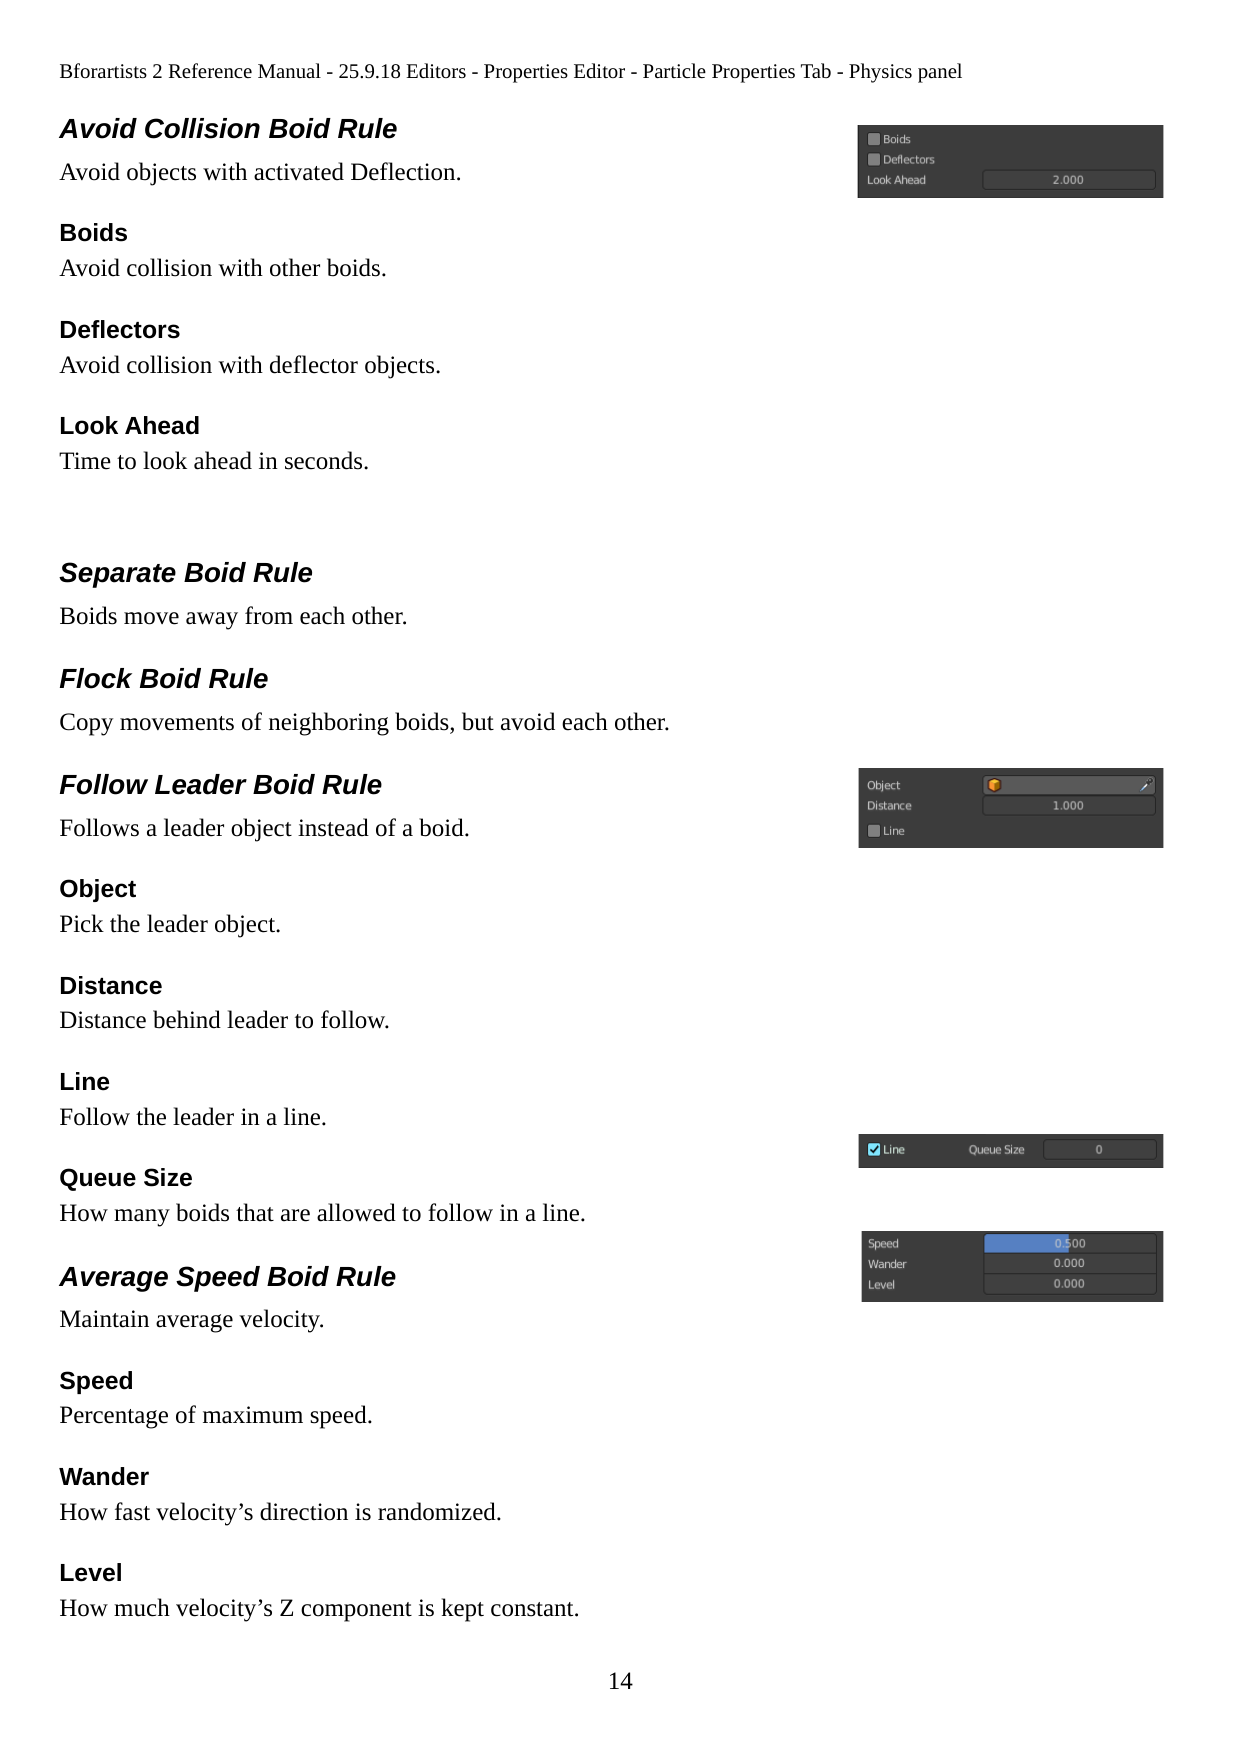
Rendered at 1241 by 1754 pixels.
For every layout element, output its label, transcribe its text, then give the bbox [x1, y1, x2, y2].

subtitle [1164, 1260, 1181, 1292]
picture [861, 1231, 1164, 1302]
text Pick the leader object. [59, 909, 1181, 938]
subtitle Deflectors [59, 315, 1181, 343]
subtitle Line [59, 1067, 1181, 1096]
text Copy movements of neighboring boids, but avoid each other. [59, 707, 1181, 736]
picture [857, 125, 1164, 198]
picture [858, 768, 1164, 848]
text Follow the leader in a line. [59, 1102, 1181, 1131]
subtitle Speed [59, 1366, 1181, 1394]
text Percentage of maximum speed. [59, 1401, 1181, 1429]
text Avoid collision with other boids. [59, 253, 1181, 282]
text Time to look ahead in seconds. [59, 446, 1181, 475]
text Follows a leader object instead of a boid. [59, 813, 858, 842]
subtitle Object [59, 874, 1181, 903]
text How much velocity’s Z component is kept constant. [59, 1593, 1181, 1622]
subtitle Avoid Collision Boid Rule [59, 113, 1181, 144]
subtitle Level [59, 1558, 1181, 1587]
subtitle Distance [59, 971, 1181, 999]
subtitle Queue Size [59, 1163, 1181, 1192]
text How fast velocity’s direction is randomized. [59, 1497, 1181, 1526]
text Avoid collision with deflector objects. [59, 350, 1181, 378]
text Boids move away from each other. [59, 601, 1181, 630]
subtitle Look Ahead [59, 411, 1181, 440]
subtitle Follow Leader Boid Rule [59, 768, 858, 800]
subtitle Boids [59, 218, 1181, 247]
subtitle Wander [59, 1462, 1181, 1491]
text Avoid objects with activated Deflection. [59, 157, 857, 186]
subtitle Separate Boid Rule [59, 557, 1181, 588]
subtitle Flock Boid Rule [59, 663, 1181, 694]
text Distance behind leader to follow. [59, 1006, 1181, 1034]
subtitle [1164, 768, 1181, 800]
picture [858, 1134, 1164, 1168]
text How many boids that are allowed to follow in a line. [59, 1198, 1181, 1227]
text Maintain average velocity. [59, 1304, 1181, 1333]
subtitle Average Speed Boid Rule [59, 1260, 861, 1292]
